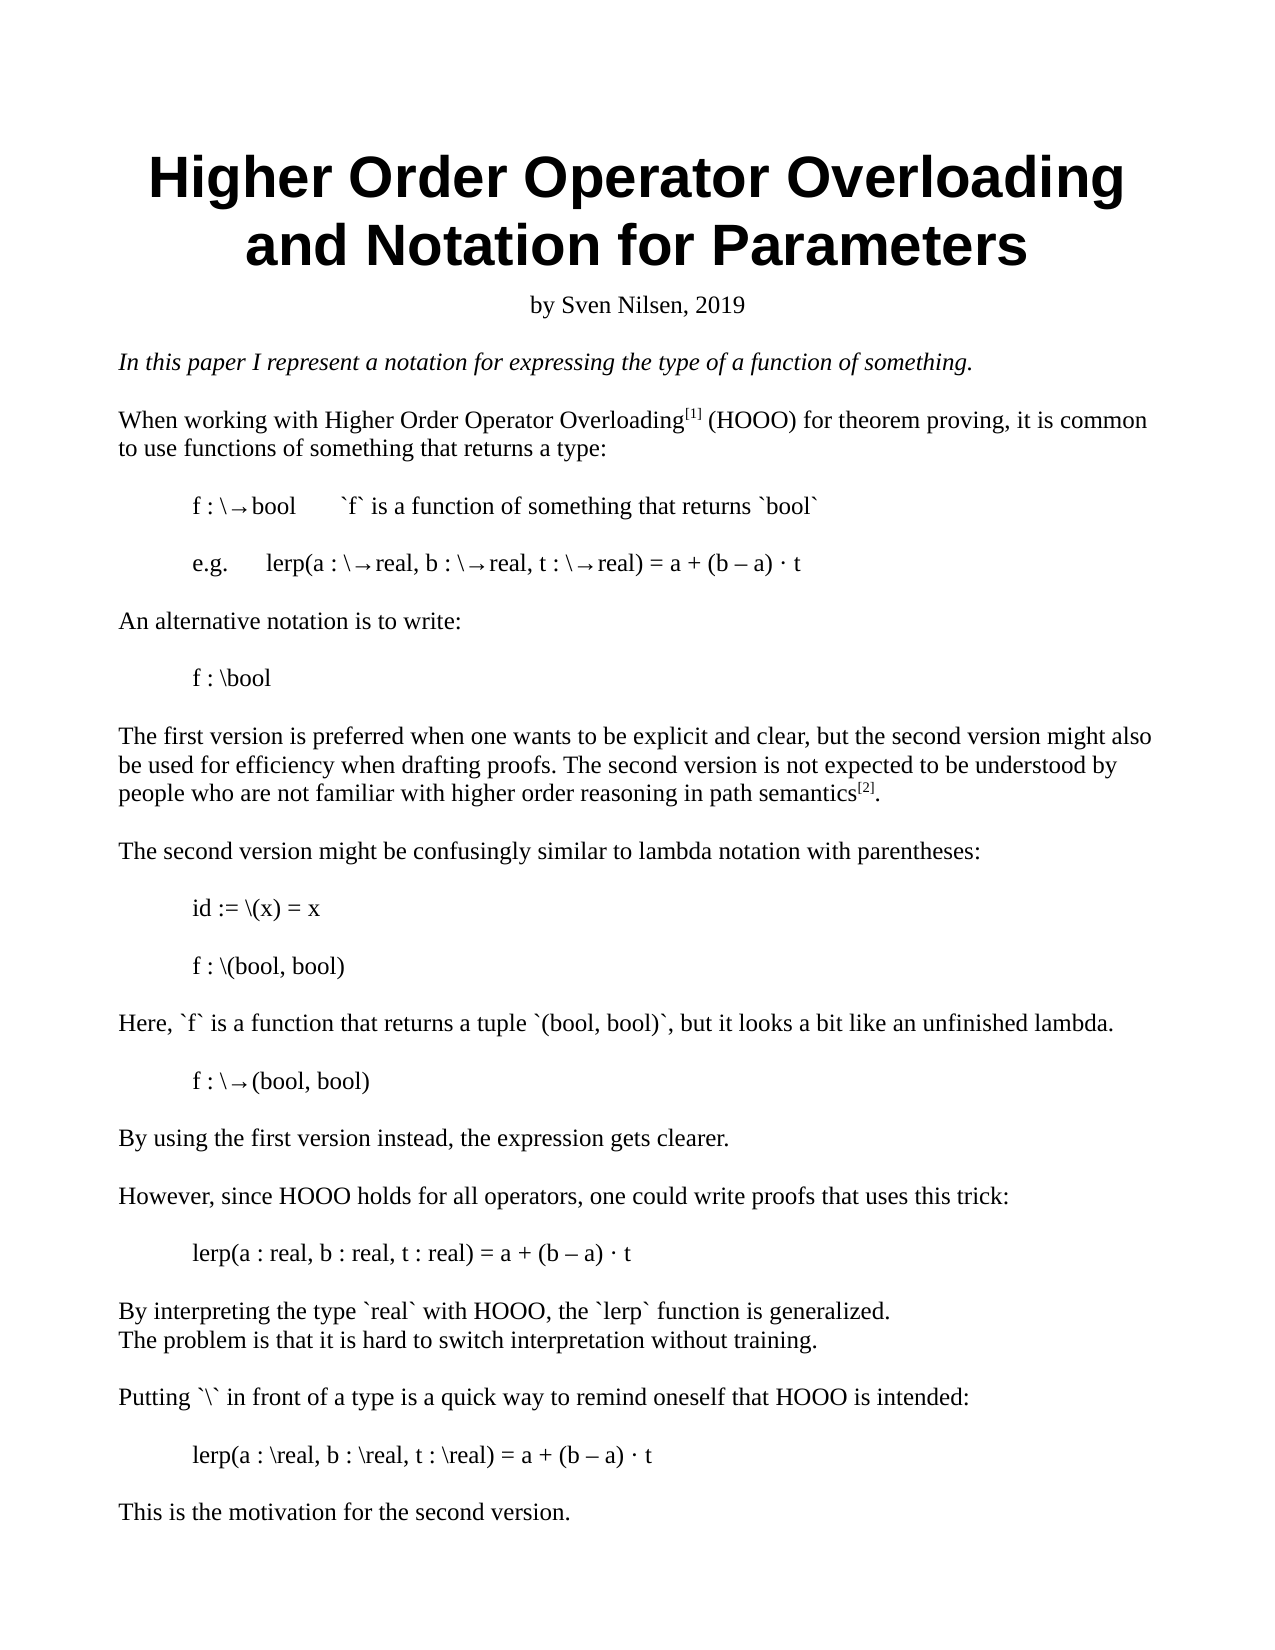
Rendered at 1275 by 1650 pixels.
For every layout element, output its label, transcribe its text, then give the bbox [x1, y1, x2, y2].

text The problem is that it is hard to switch interpretation without training. [118, 1325, 1157, 1353]
title Higher Order Operator Overloading and Notation for Parameters [118, 143, 1157, 277]
text The first version is preferred when one wants to be explicit and clear, but the second version might also be used for efficiency when drafting proofs. The second version is not expected to be understood by people who are not familiar with higher order reasoning in path semantics[2]. [118, 721, 1157, 807]
text This is the motivation for the second version. [118, 1497, 1157, 1526]
text By using the first version instead, the expression gets clearer. [118, 1123, 1157, 1152]
text f : \→(bool, bool) [118, 1066, 1157, 1095]
text By interpreting the type `real` with HOOO, the `lerp` function is generalized. [118, 1296, 1157, 1325]
text Here, `f` is a function that returns a tuple `(bool, bool)`, but it looks a bit like an unfinished lambda. [118, 1008, 1157, 1037]
text e.g. lerp(a : \→real, b : \→real, t : \→real) = a + (b – a) · t [118, 548, 1157, 577]
text An alternative notation is to write: [118, 606, 1157, 635]
text by Sven Nilsen, 2019 [118, 290, 1157, 318]
text lerp(a : \real, b : \real, t : \real) = a + (b – a) · t [118, 1440, 1157, 1468]
text When working with Higher Order Operator Overloading[1] (HOOO) for theorem proving, it is common to use functions of something that returns a type: [118, 405, 1157, 462]
text However, since HOOO holds for all operators, one could write proofs that uses this trick: [118, 1181, 1157, 1210]
text f : \bool [118, 663, 1157, 692]
text f : \(bool, bool) [118, 951, 1157, 980]
text The second version might be confusingly similar to lambda notation with parentheses: [118, 836, 1157, 865]
text lerp(a : real, b : real, t : real) = a + (b – a) · t [118, 1238, 1157, 1267]
text id := \(x) = x [118, 893, 1157, 922]
text f : \→bool `f` is a function of something that returns `bool` [118, 491, 1157, 520]
text In this paper I represent a notation for expressing the type of a function of something. [118, 347, 1157, 376]
text Putting `\` in front of a type is a quick way to remind oneself that HOOO is intended: [118, 1382, 1157, 1411]
